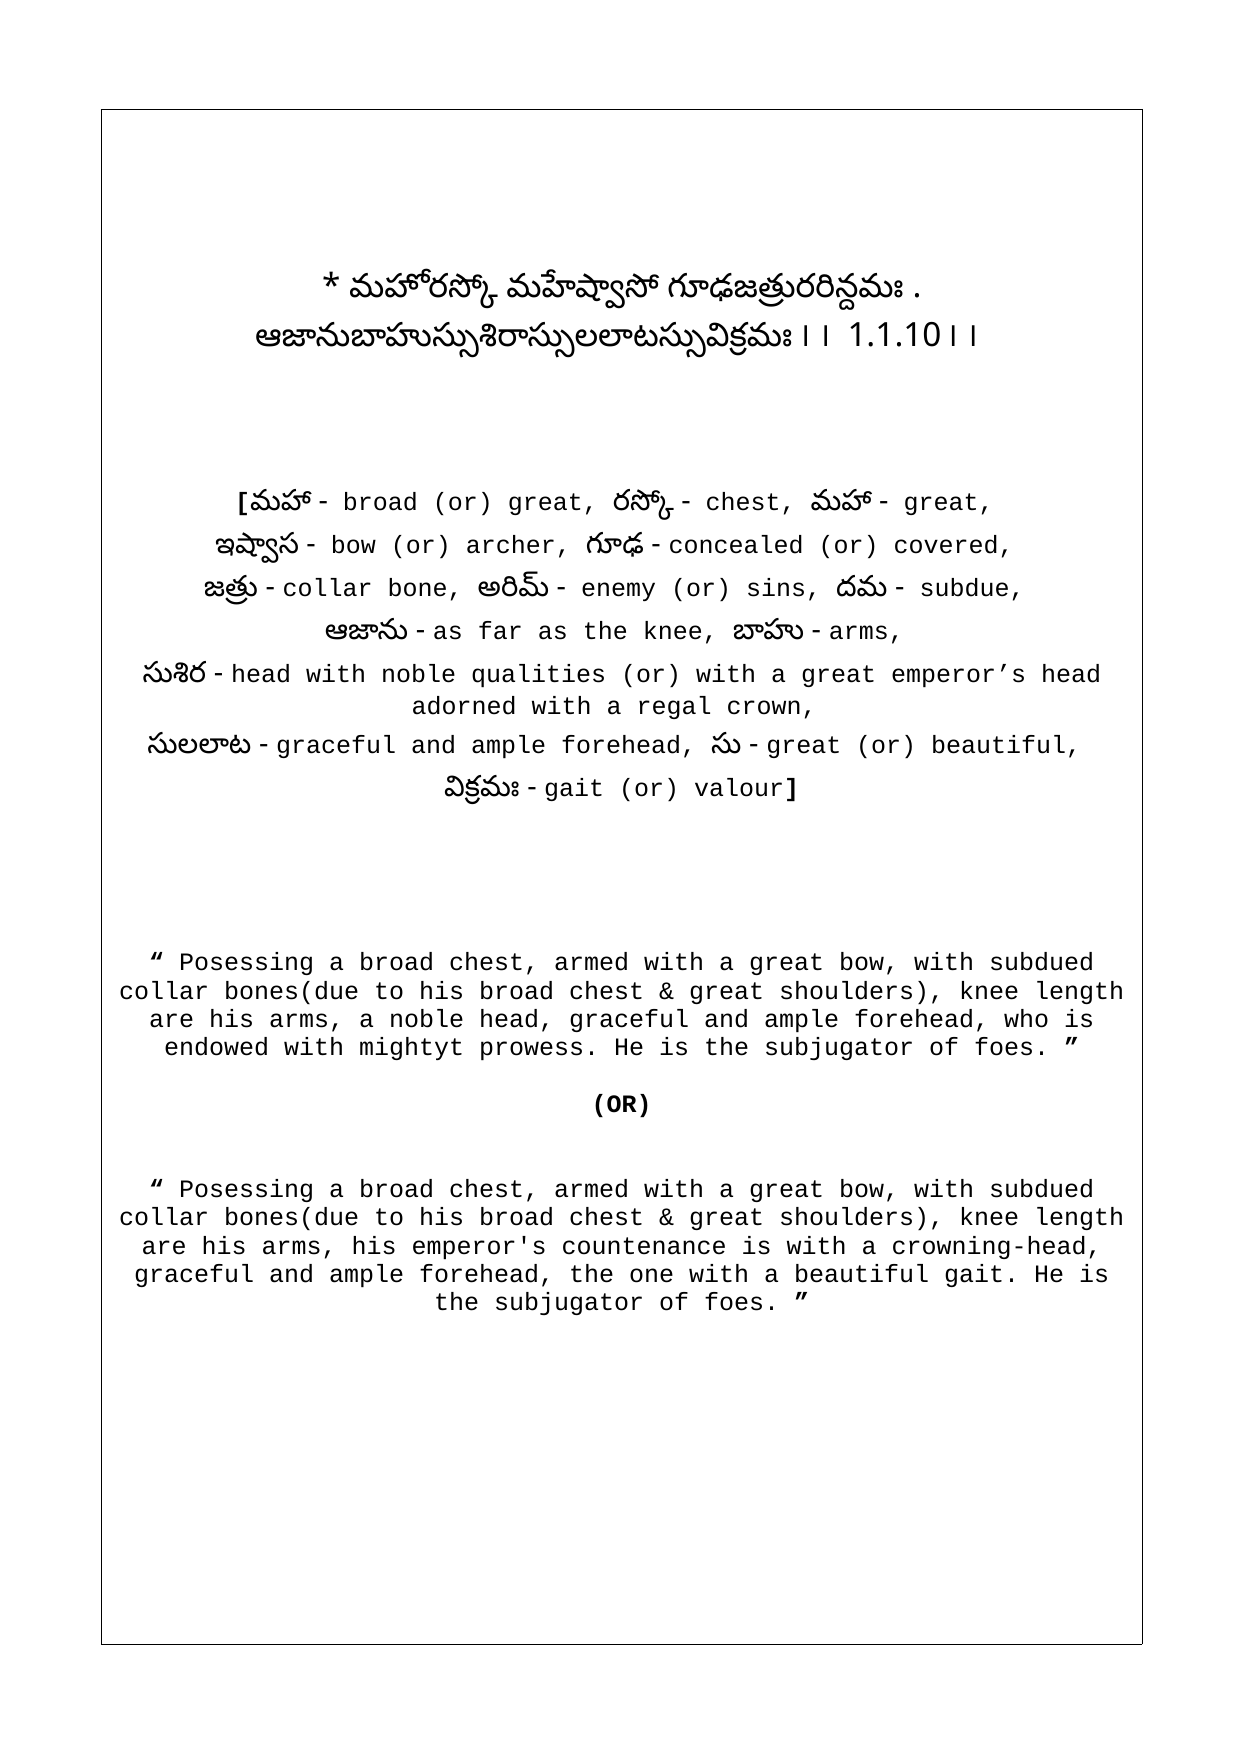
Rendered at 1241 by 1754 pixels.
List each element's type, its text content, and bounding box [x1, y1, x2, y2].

text విక్రమః - gait (or) valour] [109, 765, 1133, 808]
text “ Posessing a broad chest, armed with a great bow, with subdued collar bones(due to his broad chest & great shoulders), knee length are his arms, a noble head, graceful and ample forehead, who is endowed with mightyt prowess. He is the subjugator of foes. ” [109, 950, 1133, 1063]
text ఇష్వాస - bow (or) archer, గూఢ - concealed (or) covered, [109, 522, 1133, 565]
text (OR) [109, 1092, 1133, 1120]
text జత్రు - collar bone, అరిమ్ - enemy (or) sins, దమ - subdue, [109, 565, 1133, 608]
text * మహోరస్కో మహేష్వాసో గూఢజత్రురరిన్దమః . ఆజానుబాహుస్సుశిరాస్సులలాటస్సువిక్రమః ৷৷1.1.10৷৷ [109, 261, 1133, 360]
text “ Posessing a broad chest, armed with a great bow, with subdued collar bones(due to his broad chest & great shoulders), knee length are his arms, his emperor's countenance is with a crowning-head, graceful and ample forehead, the one with a beautiful gait. He is the subjugator of foes. ” [109, 1177, 1133, 1318]
text సుశిర - head with noble qualities (or) with a great emperor’s head adorned with a regal crown, [109, 651, 1133, 722]
text సులలాట - graceful and ample forehead, సు - great (or) beautiful, [109, 722, 1133, 765]
text ఆజాను - as far as the knee, బాహు - arms, [109, 608, 1133, 651]
text [మహా - broad (or) great, రస్కో - chest, మహా - great, [109, 479, 1133, 522]
